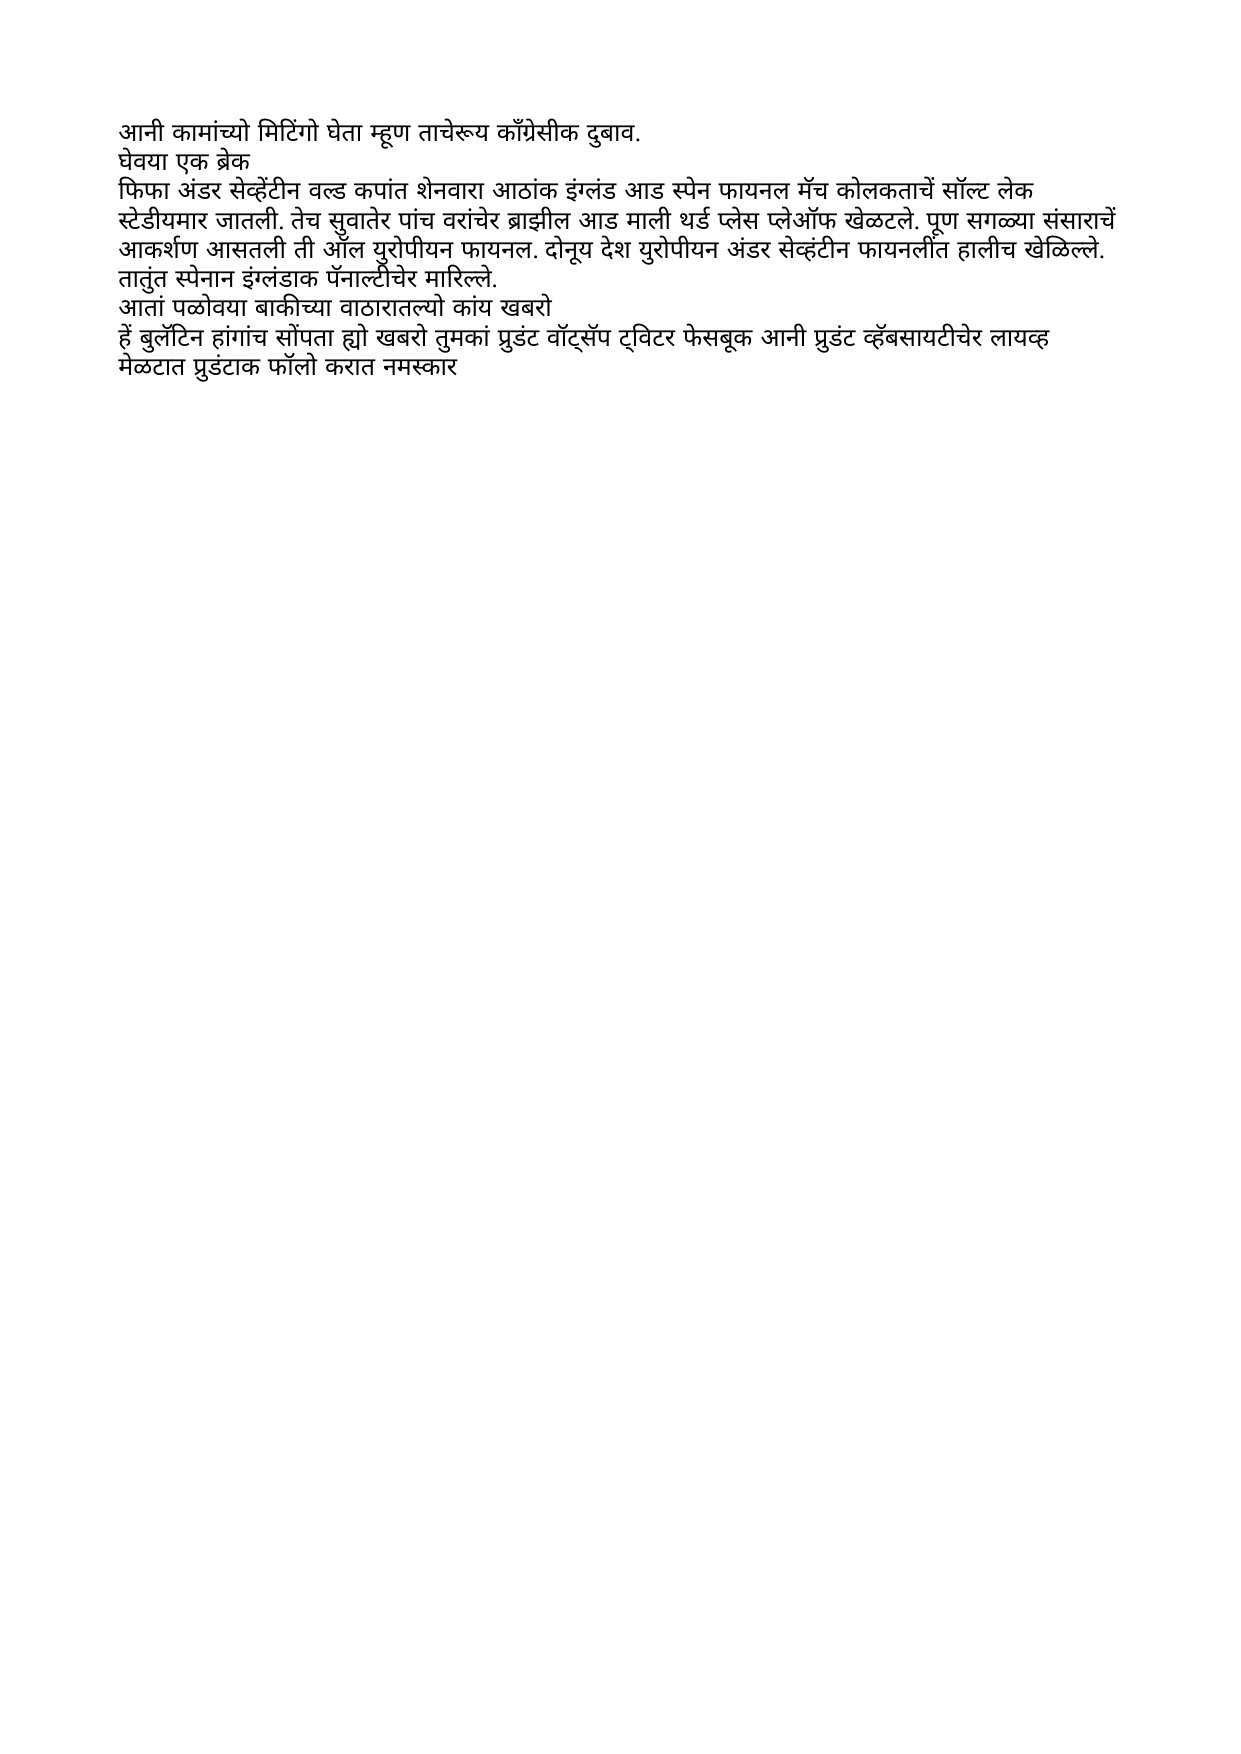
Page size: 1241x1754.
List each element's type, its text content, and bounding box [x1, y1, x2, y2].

text हें बुलॅटिन हांगांच सोंपता ह्यो खबरो तुमकां प्रुडंट वॉट्सॅप ट्विटर फेसबूक आनी प्रुडंट व्हॅबसायटीचेर लायव्ह मेळटात प्रुडंटाक फॉलो करात नमस्कार [118, 323, 1122, 381]
text आतां पळोवया बाकीच्या वाठारातल्यो कांय खबरो [118, 293, 1122, 323]
text घेवया एक ब्रेक [118, 147, 1122, 177]
text आनी कामांच्यो मिटिंगो घेता म्हूण ताचेरूय कॉंग्रेसीक दुबाव. [118, 118, 1122, 147]
text फिफा अंडर सेव्हेंटीन वल्ड कपांत शेनवारा आठांक इंग्लंड आड स्पेन फायनल मॅच कोलकताचें सॉल्ट लेक स्टेडीयमार जातली. तेच सुवातेर पांच वरांचेर ब्राझील आड माली थर्ड प्लेस प्लेऑफ खेळटले. पूण सगळ्या संसाराचें आकर्शण आसतली ती ऑल युरोपीयन फायनल. दोनूय देश युरोपीयन अंडर सेव्हंटीन फायनलींत हालीच खेळिल्ले. तातुंत स्पेनान इंग्लंडाक पॅनाल्टीचेर मारिल्ले. [118, 177, 1122, 293]
